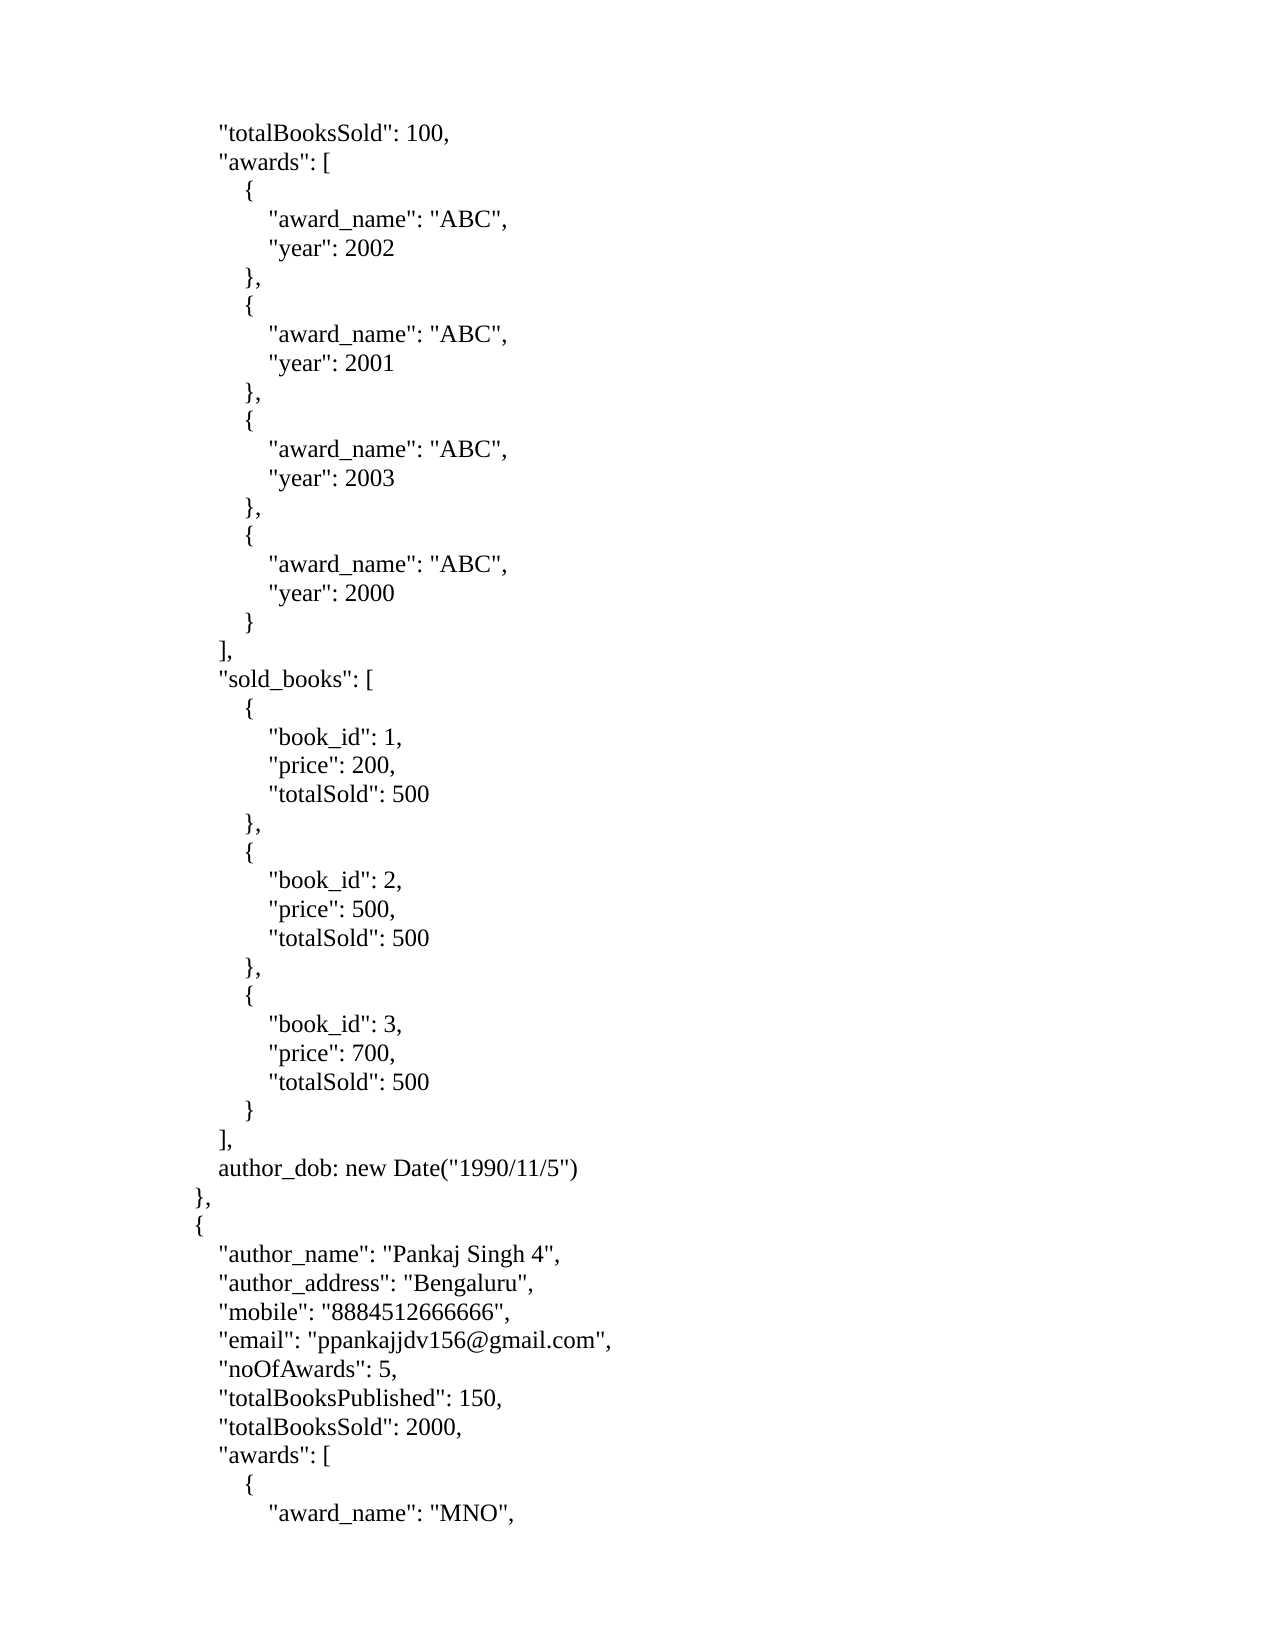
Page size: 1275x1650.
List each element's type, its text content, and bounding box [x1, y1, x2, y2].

text "author_address": "Bengaluru", [118, 1268, 1157, 1297]
text { [118, 521, 1157, 549]
text { [118, 406, 1157, 434]
text { [118, 981, 1157, 1009]
text "mobile": "8884512666666", [118, 1297, 1157, 1326]
text } [118, 607, 1157, 636]
text ], [118, 1124, 1157, 1153]
text "totalBooksPublished": 150, [118, 1383, 1157, 1412]
text "price": 500, [118, 894, 1157, 923]
text "book_id": 2, [118, 866, 1157, 894]
text { [118, 1469, 1157, 1498]
text "email": "ppankajjdv156@gmail.com", [118, 1326, 1157, 1354]
text "totalSold": 500 [118, 779, 1157, 808]
text } [118, 1096, 1157, 1124]
text "price": 200, [118, 751, 1157, 779]
text }, [118, 262, 1157, 291]
text "year": 2002 [118, 233, 1157, 262]
text "totalBooksSold": 2000, [118, 1412, 1157, 1441]
text }, [118, 377, 1157, 406]
text }, [118, 808, 1157, 837]
text "totalBooksSold": 100, [118, 118, 1157, 147]
text "author_name": "Pankaj Singh 4", [118, 1239, 1157, 1268]
text "award_name": "MNO", [118, 1498, 1157, 1527]
text }, [118, 1182, 1157, 1211]
text author_dob: new Date("1990/11/5") [118, 1153, 1157, 1182]
text "book_id": 3, [118, 1009, 1157, 1038]
text "noOfAwards": 5, [118, 1354, 1157, 1383]
text "award_name": "ABC", [118, 549, 1157, 578]
text "awards": [ [118, 1441, 1157, 1469]
text "year": 2000 [118, 578, 1157, 607]
text "price": 700, [118, 1038, 1157, 1067]
text { [118, 837, 1157, 866]
text "award_name": "ABC", [118, 319, 1157, 348]
text "totalSold": 500 [118, 1067, 1157, 1096]
text { [118, 1211, 1157, 1239]
text { [118, 291, 1157, 319]
text "sold_books": [ [118, 664, 1157, 693]
text "year": 2003 [118, 463, 1157, 492]
text { [118, 693, 1157, 722]
text "totalSold": 500 [118, 923, 1157, 952]
text }, [118, 492, 1157, 521]
text { [118, 176, 1157, 204]
text "award_name": "ABC", [118, 434, 1157, 463]
text ], [118, 636, 1157, 664]
text }, [118, 952, 1157, 981]
text "awards": [ [118, 147, 1157, 176]
text "year": 2001 [118, 348, 1157, 377]
text "award_name": "ABC", [118, 204, 1157, 233]
text "book_id": 1, [118, 722, 1157, 751]
